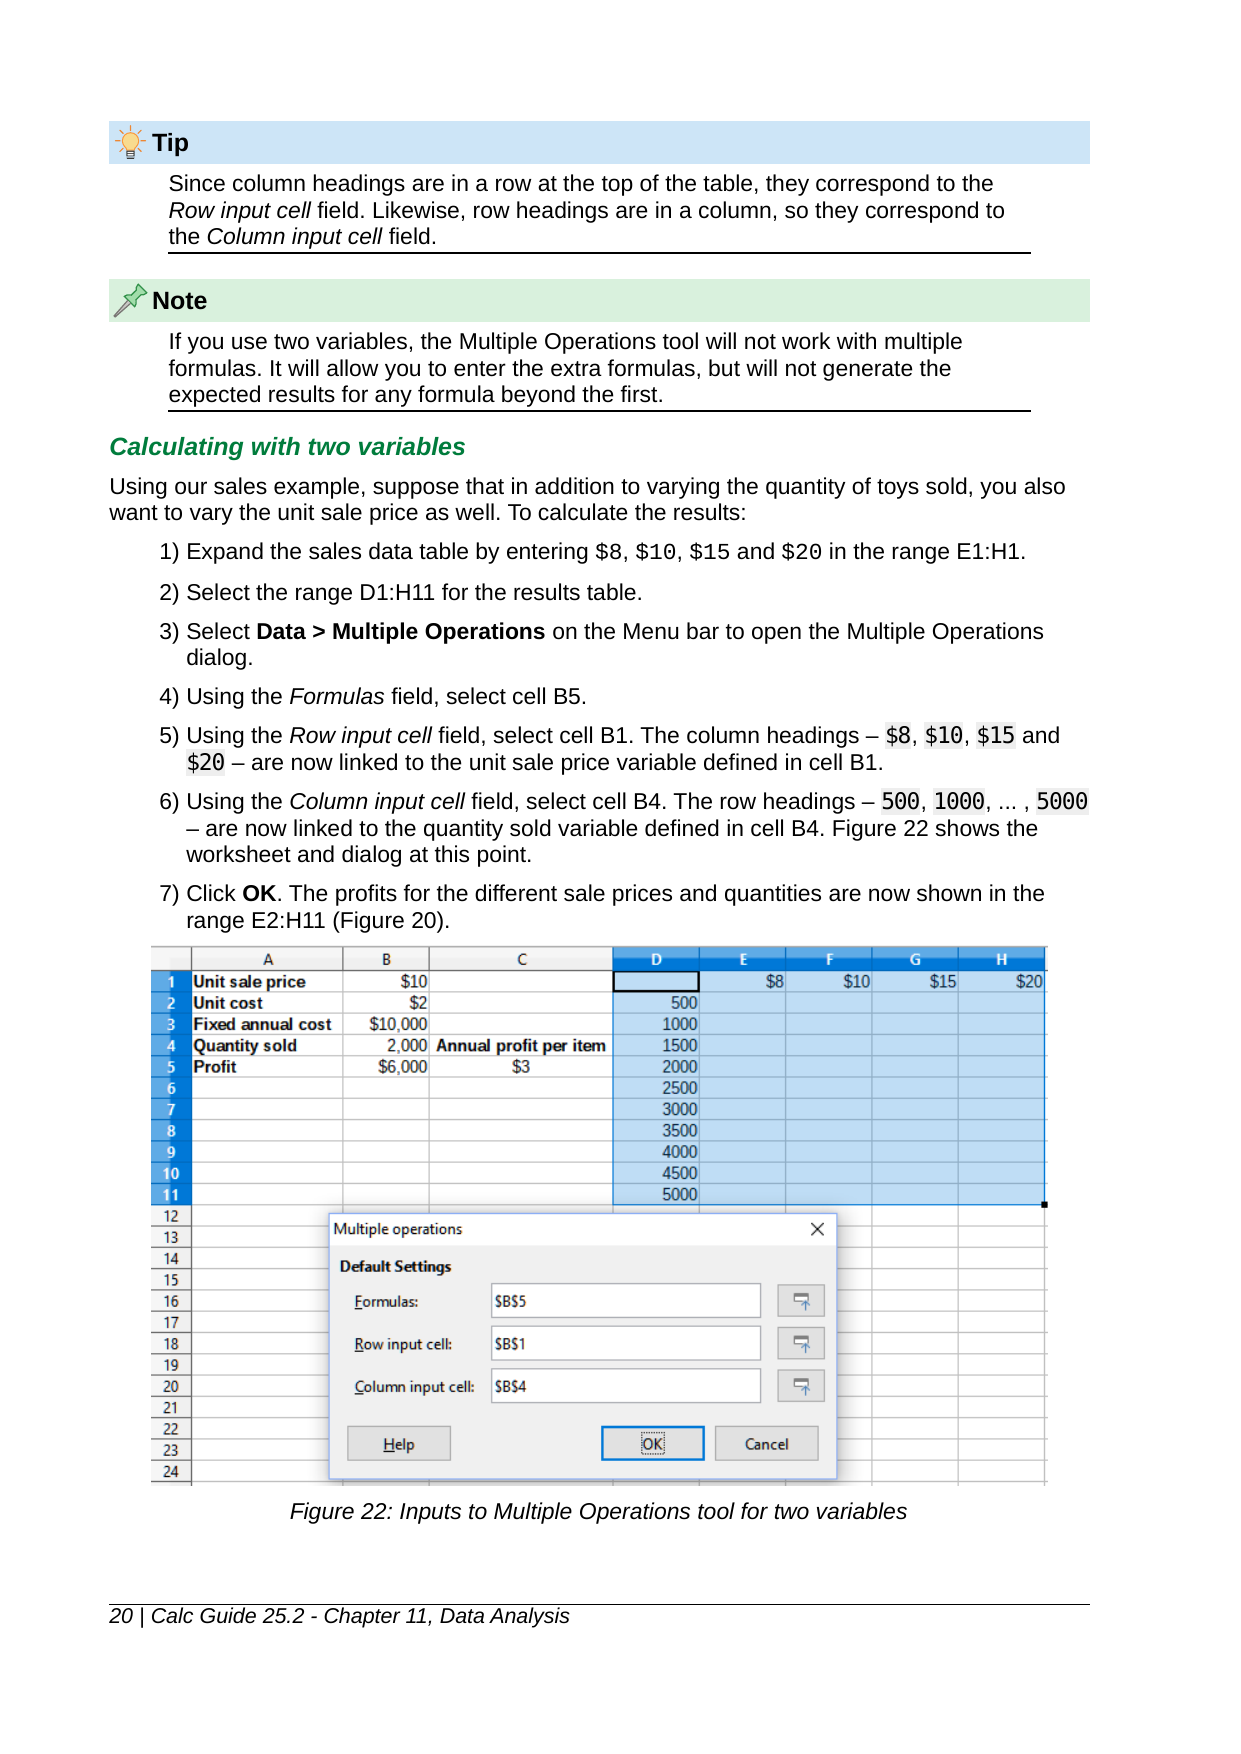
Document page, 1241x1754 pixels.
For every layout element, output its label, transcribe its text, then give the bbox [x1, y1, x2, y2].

list Select Data > Multiple Operations on the Menu bar to open the Multiple Operations dialog. [186, 618, 1090, 671]
list Using our sales example, suppose that in addition to varying the quantity of toys sold, you also want to vary the unit sale price as well. To calculate the results: [109, 473, 1090, 526]
list Expand the sales data table by entering $8, $10, $15 and $20 in the range E1:H1. [186, 538, 1090, 566]
text Figure 22: Inputs to Multiple Operations tool for two variables [151, 1498, 1048, 1524]
subtitle Tip [109, 121, 1090, 164]
picture [151, 945, 1048, 1486]
list Using the Column input cell field, select cell B4. The row headings – 500, 1000, ... , 5000 – are now linked to the quantity sold variable defined in cell B4. Figure 22 shows the worksheet and dialog at this point. [186, 788, 1090, 868]
list Using the Row input cell field, select cell B1. The column headings – $8, $10, $15 and $20 – are now linked to the unit sale price variable defined in cell B1. [186, 722, 1090, 776]
text If you use two variables, the Multiple Operations tool will not work with multiple formulas. It will allow you to enter the extra formulas, but will not generate the expected results for any formula beyond the first. [168, 328, 1031, 410]
subtitle Calculating with two variables [109, 432, 1090, 461]
subtitle Note [109, 279, 1090, 322]
list Using the Formulas field, select cell B5. [186, 683, 1090, 709]
text Since column headings are in a row at the top of the table, they correspond to the Row input cell field. Likewise, row headings are in a column, so they correspond to the Column input cell field. [168, 170, 1031, 252]
list Click OK. The profits for the different sale prices and quantities are now shown in the range E2:H11 (Figure 20). [186, 880, 1090, 933]
list Select the range D1:H11 for the results table. [186, 579, 1090, 605]
